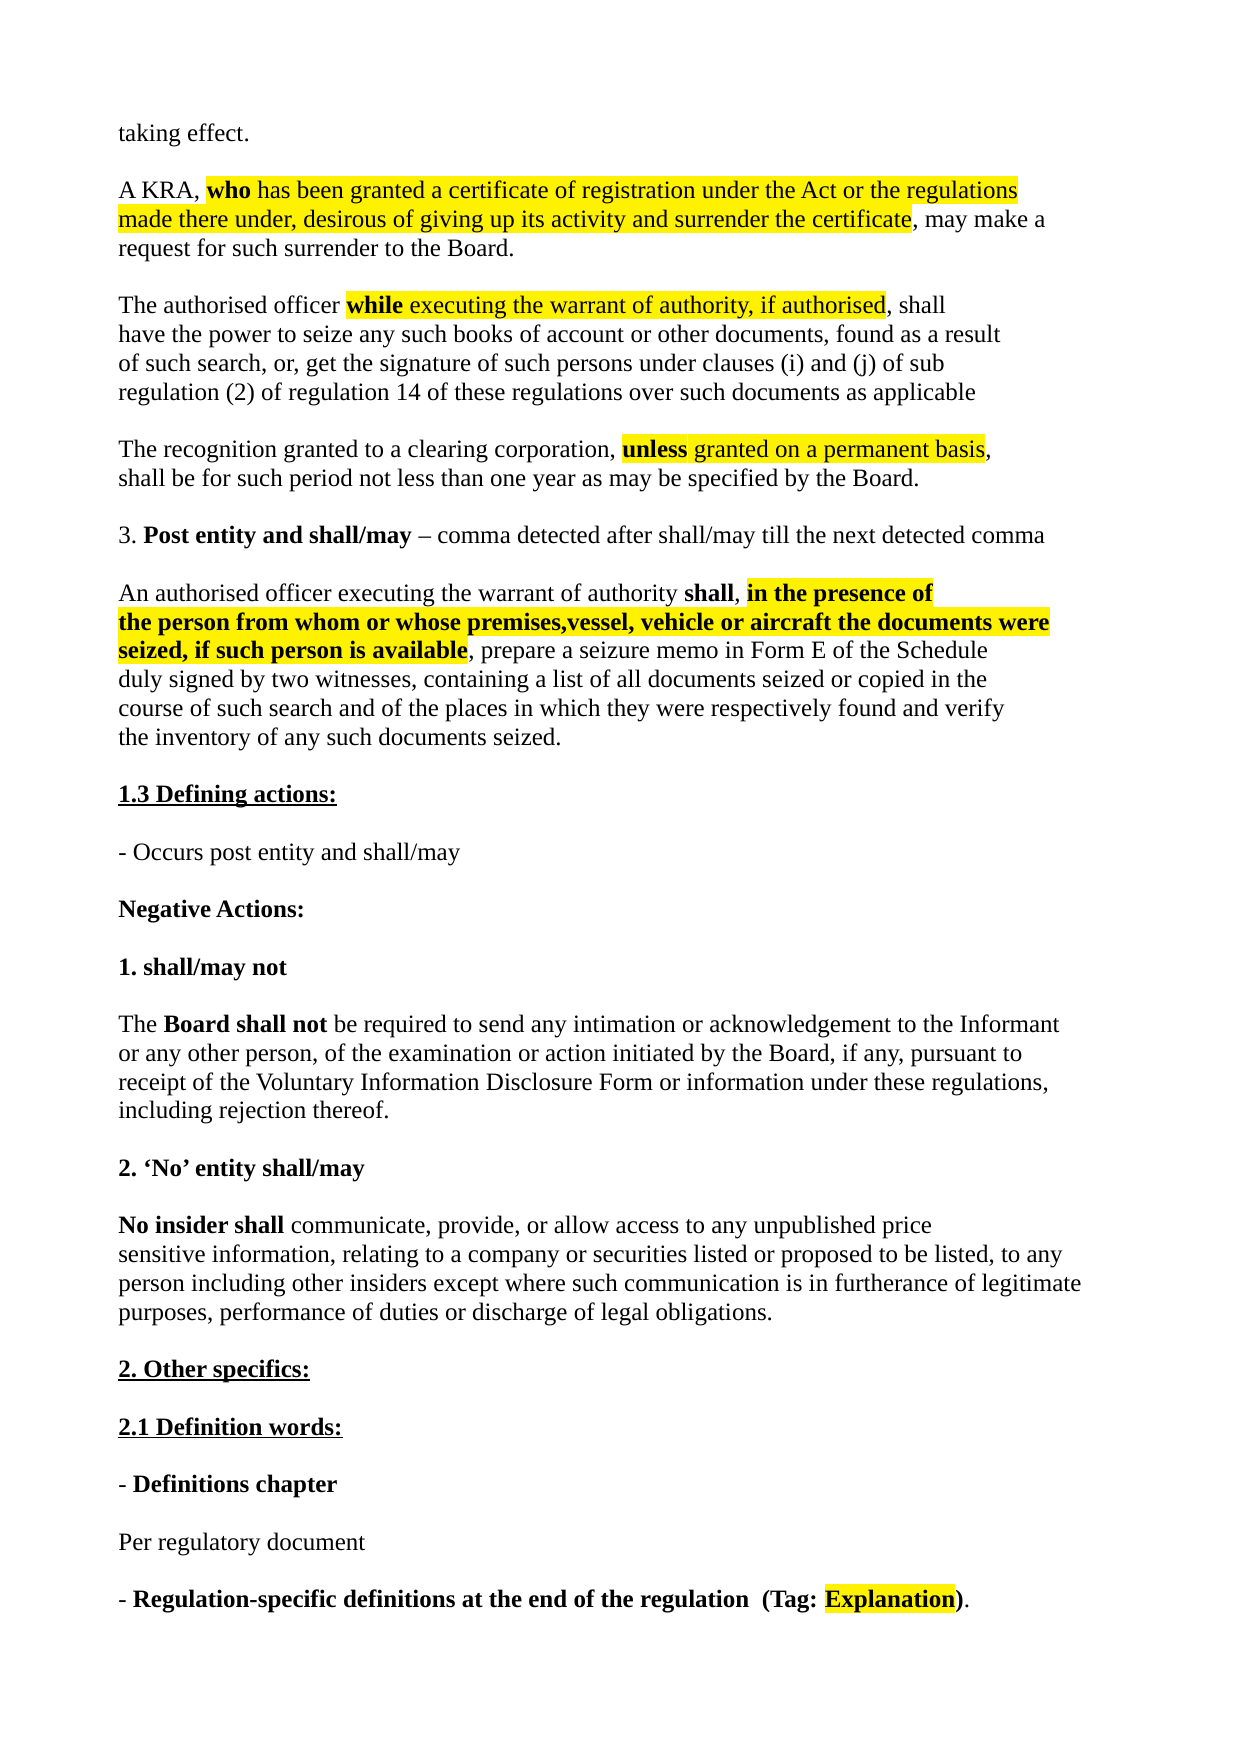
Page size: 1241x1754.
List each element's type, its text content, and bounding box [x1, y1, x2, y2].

text The authorised officer while executing the warrant of authority, if authorised, shall [118, 291, 1122, 319]
text The recognition granted to a clearing corporation, unless granted on a permanent basis, [118, 434, 1122, 463]
text duly signed by two witnesses, containing a list of all documents seized or copied in the [118, 664, 1122, 693]
text seized, if such person is available, prepare a seizure memo in Form E of the Schedule [118, 636, 1122, 664]
text the inventory of any such documents seized. [118, 722, 1122, 751]
text An authorised officer executing the warrant of authority shall, in the presence of [118, 578, 1122, 607]
text made there under, desirous of giving up its activity and surrender the certificate, may make a [118, 204, 1122, 233]
text 2.1 Definition words: [118, 1412, 1122, 1441]
text A KRA, who has been granted a certificate of registration under the Act or the regulations [118, 176, 1122, 204]
text - Occurs post entity and shall/may [118, 837, 1122, 866]
text - Definitions chapter [118, 1469, 1122, 1498]
text - Regulation-specific definitions at the end of the regulation (Tag: Explanation). [118, 1584, 1122, 1613]
text course of such search and of the places in which they were respectively found and verify [118, 693, 1122, 722]
text 3. Post entity and shall/may – comma detected after shall/may till the next detected comma [118, 521, 1122, 549]
text regulation (2) of regulation 14 of these regulations over such documents as applicable [118, 377, 1122, 406]
text The Board shall not be required to send any intimation or acknowledgement to the Informant [118, 1009, 1122, 1038]
text 1.3 Defining actions: [118, 779, 1122, 808]
text sensitive information, relating to a company or securities listed or proposed to be listed, to any [118, 1239, 1122, 1268]
text the person from whom or whose premises,vessel, vehicle or aircraft the documents were [118, 607, 1122, 636]
text No insider shall communicate, provide, or allow access to any unpublished price [118, 1211, 1122, 1239]
text request for such surrender to the Board. [118, 233, 1122, 262]
text Per regulatory document [118, 1527, 1122, 1556]
text 1. shall/may not [118, 952, 1122, 981]
text receipt of the Voluntary Information Disclosure Form or information under these regulations, [118, 1067, 1122, 1096]
text of such search, or, get the signature of such persons under clauses (i) and (j) of sub [118, 348, 1122, 377]
text purposes, performance of duties or discharge of legal obligations. [118, 1297, 1122, 1326]
text shall be for such period not less than one year as may be specified by the Board. [118, 463, 1122, 492]
text 2. Other specifics: [118, 1354, 1122, 1383]
text person including other insiders except where such communication is in furtherance of legitimate [118, 1268, 1122, 1297]
text Negative Actions: [118, 894, 1122, 923]
text including rejection thereof. [118, 1096, 1122, 1124]
text or any other person, of the examination or action initiated by the Board, if any, pursuant to [118, 1038, 1122, 1067]
text have the power to seize any such books of account or other documents, found as a result [118, 319, 1122, 348]
text 2. ‘No’ entity shall/may [118, 1153, 1122, 1182]
text taking effect. [118, 118, 1122, 147]
